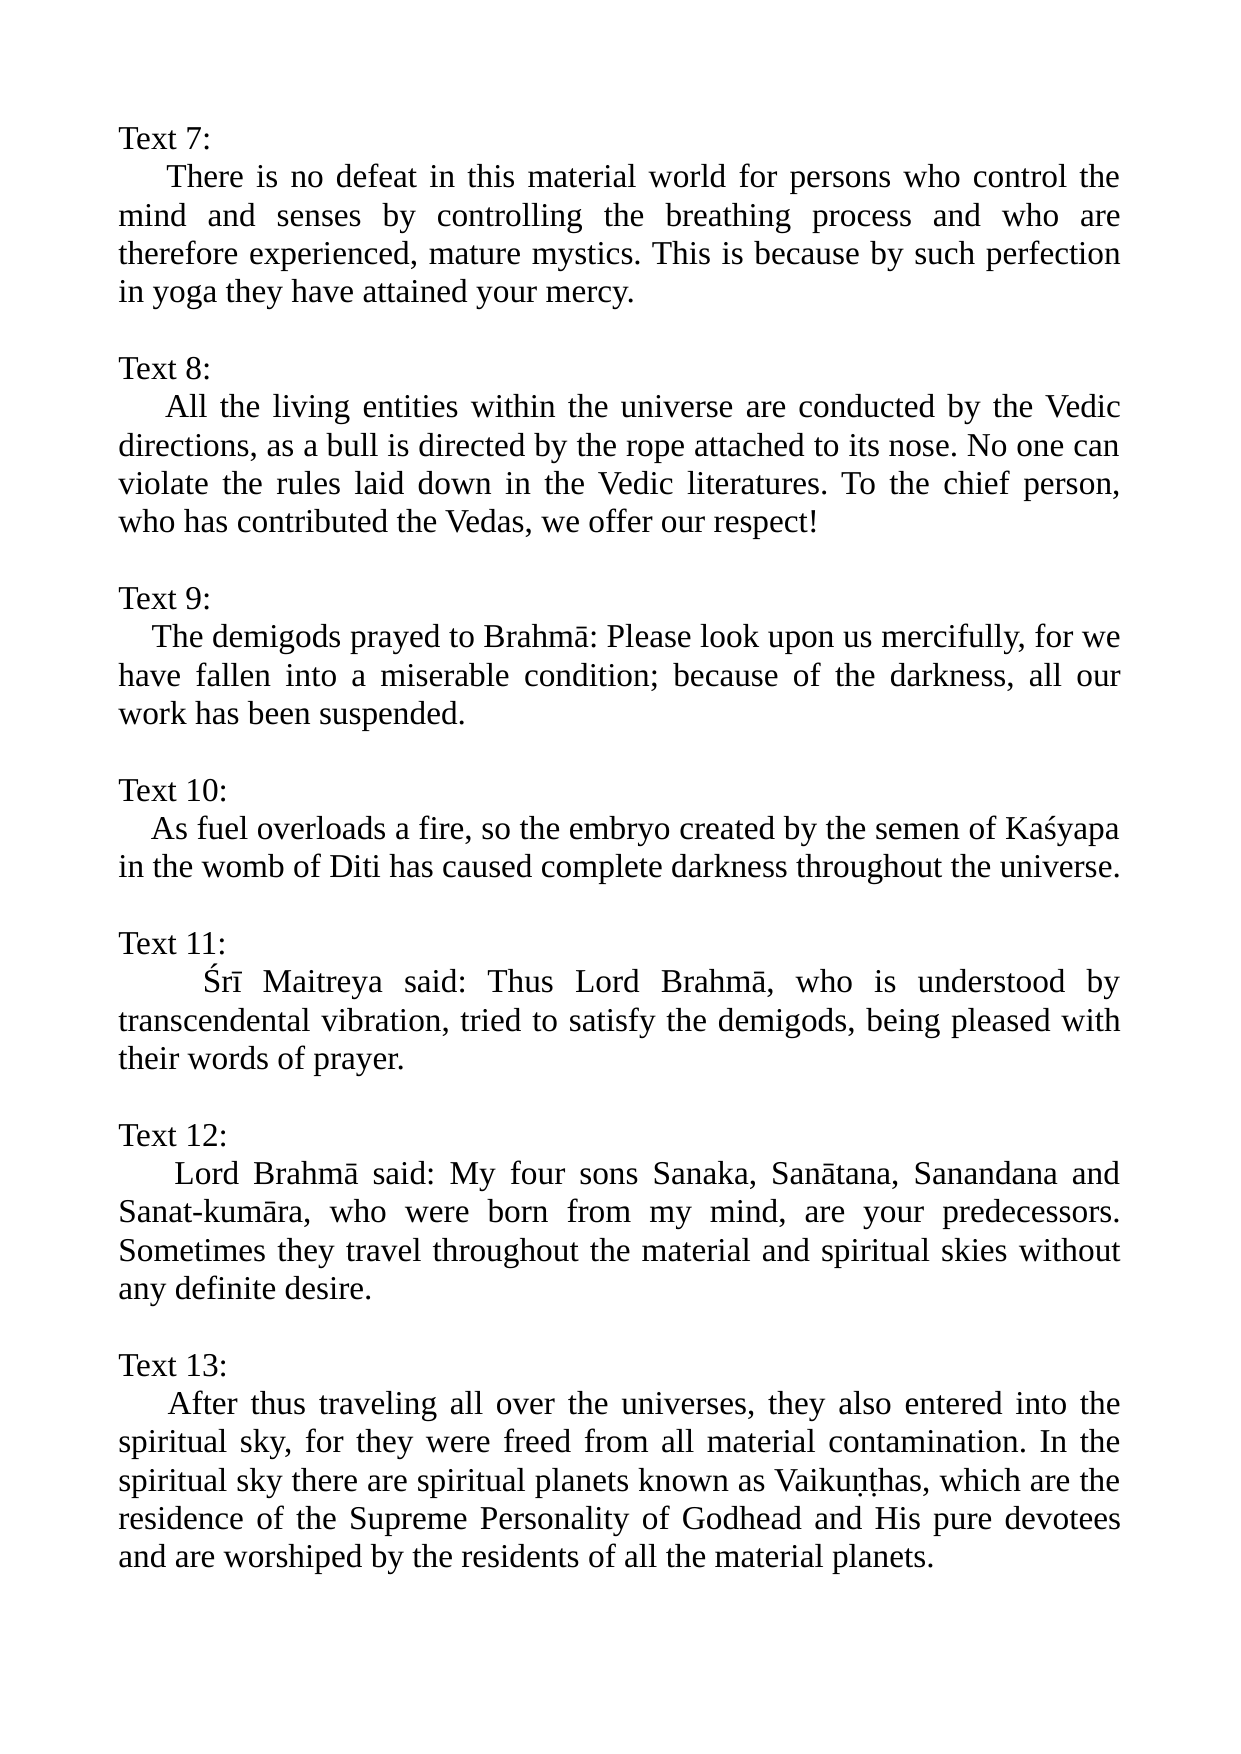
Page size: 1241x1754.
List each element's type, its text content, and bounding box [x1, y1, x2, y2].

text Lord Brahmā said: My four sons Sanaka, Sanātana, Sanandana and Sanat-kumāra, who were born from my mind, are your predecessors. Sometimes they travel throughout the material and spiritual skies without any definite desire. [118, 1153, 1122, 1306]
text There is no defeat in this material world for persons who control the mind and senses by controlling the breathing process and who are therefore experienced, mature mystics. This is because by such perfection in yoga they have attained your mercy. [118, 156, 1122, 310]
text Śrī Maitreya said: Thus Lord Brahmā, who is understood by transcendental vibration, tried to satisfy the demigods, being pleased with their words of prayer. [118, 961, 1122, 1076]
text As fuel overloads a fire, so the embryo created by the semen of Kaśyapa in the womb of Diti has caused complete darkness throughout the universe. [118, 808, 1122, 885]
text The demigods prayed to Brahmā: Please look upon us mercifully, for we have fallen into a miserable condition; because of the darkness, all our work has been suspended. [118, 616, 1122, 731]
text Text 9: [118, 578, 1122, 616]
text Text 13: [118, 1345, 1122, 1383]
text After thus traveling all over the universes, they also entered into the spiritual sky, for they were freed from all material contamination. In the spiritual sky there are spiritual planets known as Vaikuṇṭhas, which are the residence of the Supreme Personality of Godhead and His pure devotees and are worshiped by the residents of all the material planets. [118, 1383, 1122, 1575]
text Text 12: [118, 1115, 1122, 1153]
text Text 8: [118, 348, 1122, 386]
text Text 11: [118, 923, 1122, 961]
text Text 7: [118, 118, 1122, 156]
text All the living entities within the universe are conducted by the Vedic directions, as a bull is directed by the rope attached to its nose. No one can violate the rules laid down in the Vedic literatures. To the chief person, who has contributed the Vedas, we offer our respect! [118, 386, 1122, 540]
text Text 10: [118, 770, 1122, 808]
